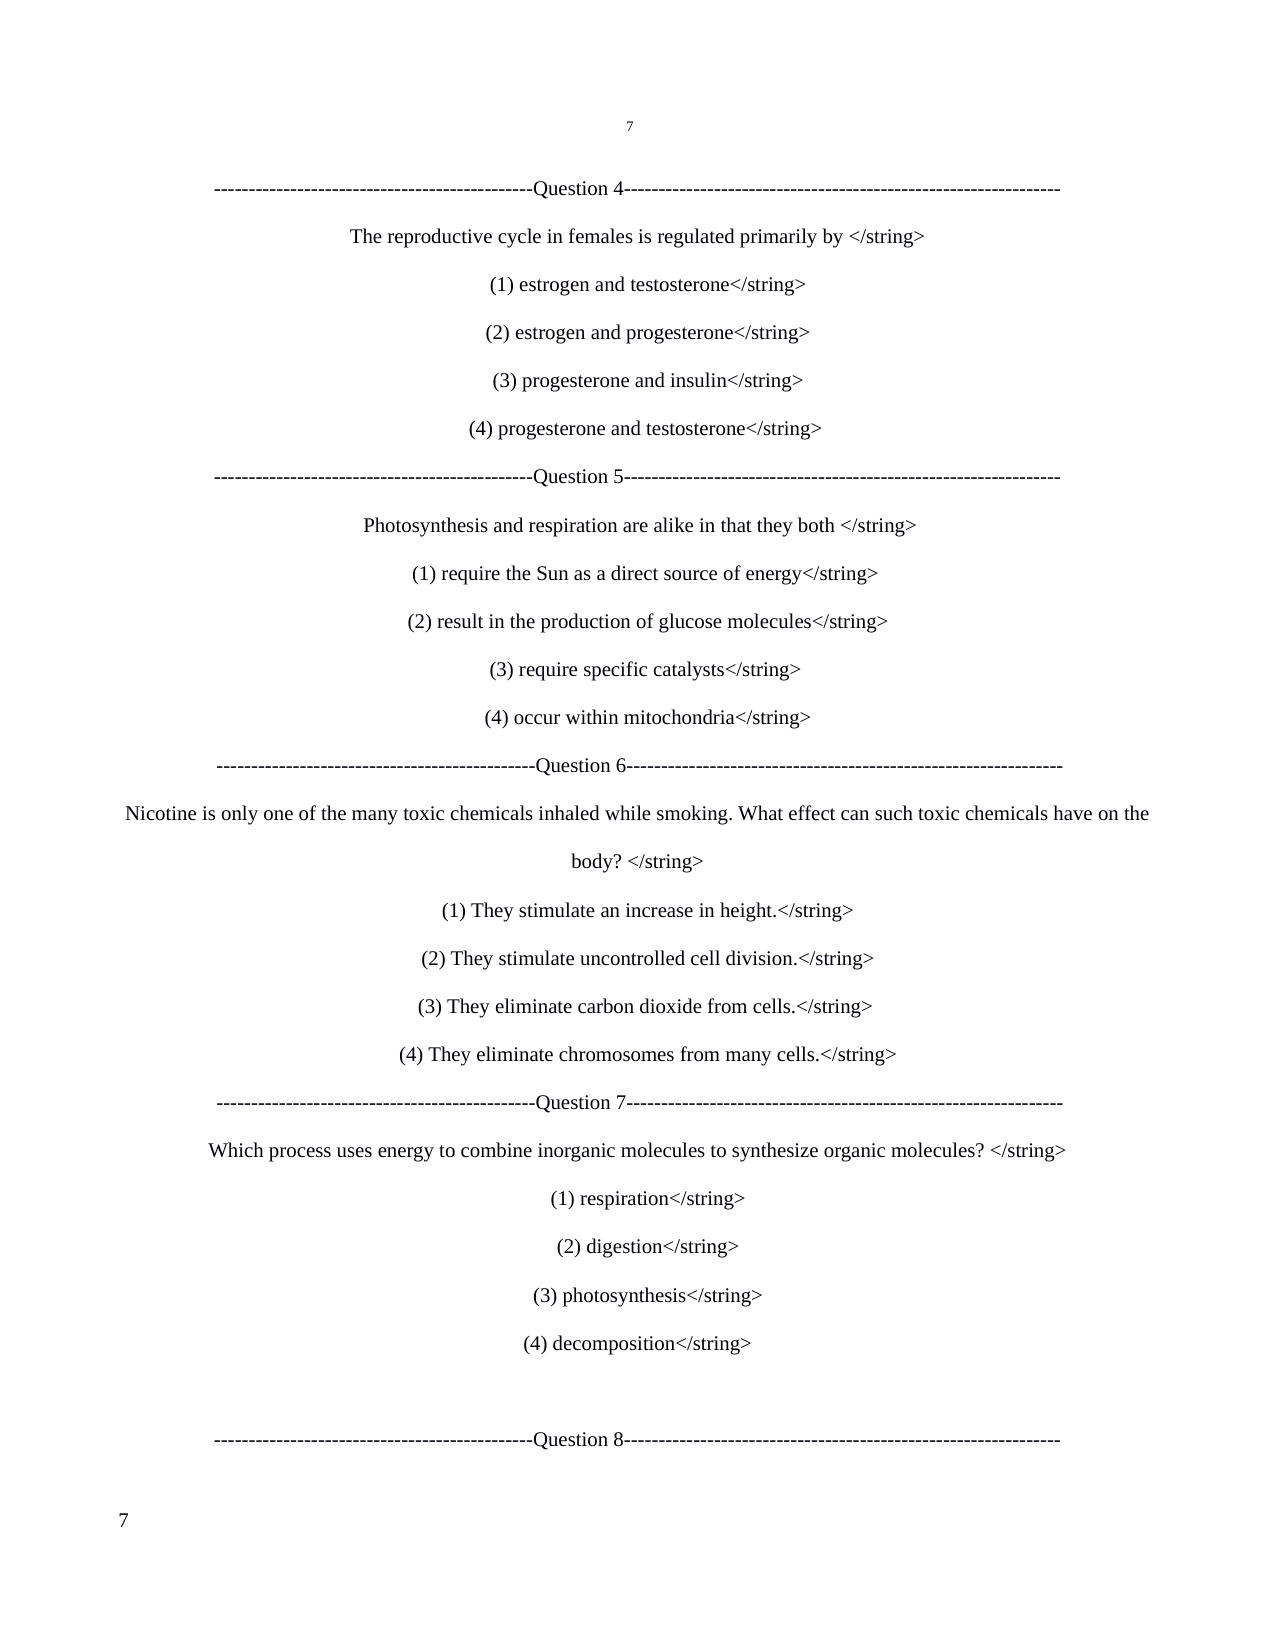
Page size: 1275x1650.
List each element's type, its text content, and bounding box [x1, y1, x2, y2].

text (1) require the Sun as a direct source of energy</string> [118, 561, 1157, 585]
text (4) occur within mitochondria</string> [118, 705, 1157, 729]
text ----------------------------------------------Question 8--------------------------------------------------------------- [118, 1427, 1157, 1451]
text Which process uses energy to combine inorganic molecules to synthesize organic molecules? </string> [118, 1138, 1157, 1162]
text (4) progesterone and testosterone</string> [118, 416, 1157, 440]
text (3) require specific catalysts</string> [118, 657, 1157, 681]
text The reproductive cycle in females is regulated primarily by </string> [118, 224, 1157, 248]
text (3) They eliminate carbon dioxide from cells.</string> [118, 994, 1157, 1018]
text ----------------------------------------------Question 4--------------------------------------------------------------- [118, 176, 1157, 200]
text (1) respiration</string> [118, 1186, 1157, 1210]
text (2) They stimulate uncontrolled cell division.</string> [118, 946, 1157, 970]
text (1) estrogen and testosterone</string> [118, 272, 1157, 296]
text Photosynthesis and respiration are alike in that they both </string> [118, 512, 1157, 537]
text (1) They stimulate an increase in height.</string> [118, 897, 1157, 922]
text (4) decomposition</string> [118, 1331, 1157, 1355]
text (3) progesterone and insulin</string> [118, 368, 1157, 392]
text (2) estrogen and progesterone</string> [118, 320, 1157, 344]
text (4) They eliminate chromosomes from many cells.</string> [118, 1042, 1157, 1066]
text (2) result in the production of glucose molecules</string> [118, 609, 1157, 633]
text ----------------------------------------------Question 5--------------------------------------------------------------- [118, 464, 1157, 488]
text ----------------------------------------------Question 6--------------------------------------------------------------- [118, 753, 1157, 777]
text Nicotine is only one of the many toxic chemicals inhaled while smoking. What effect can such toxic chemicals have on the body? </string> [118, 801, 1157, 873]
text (2) digestion</string> [118, 1234, 1157, 1258]
text (3) photosynthesis</string> [118, 1282, 1157, 1307]
text ----------------------------------------------Question 7--------------------------------------------------------------- [118, 1090, 1157, 1114]
